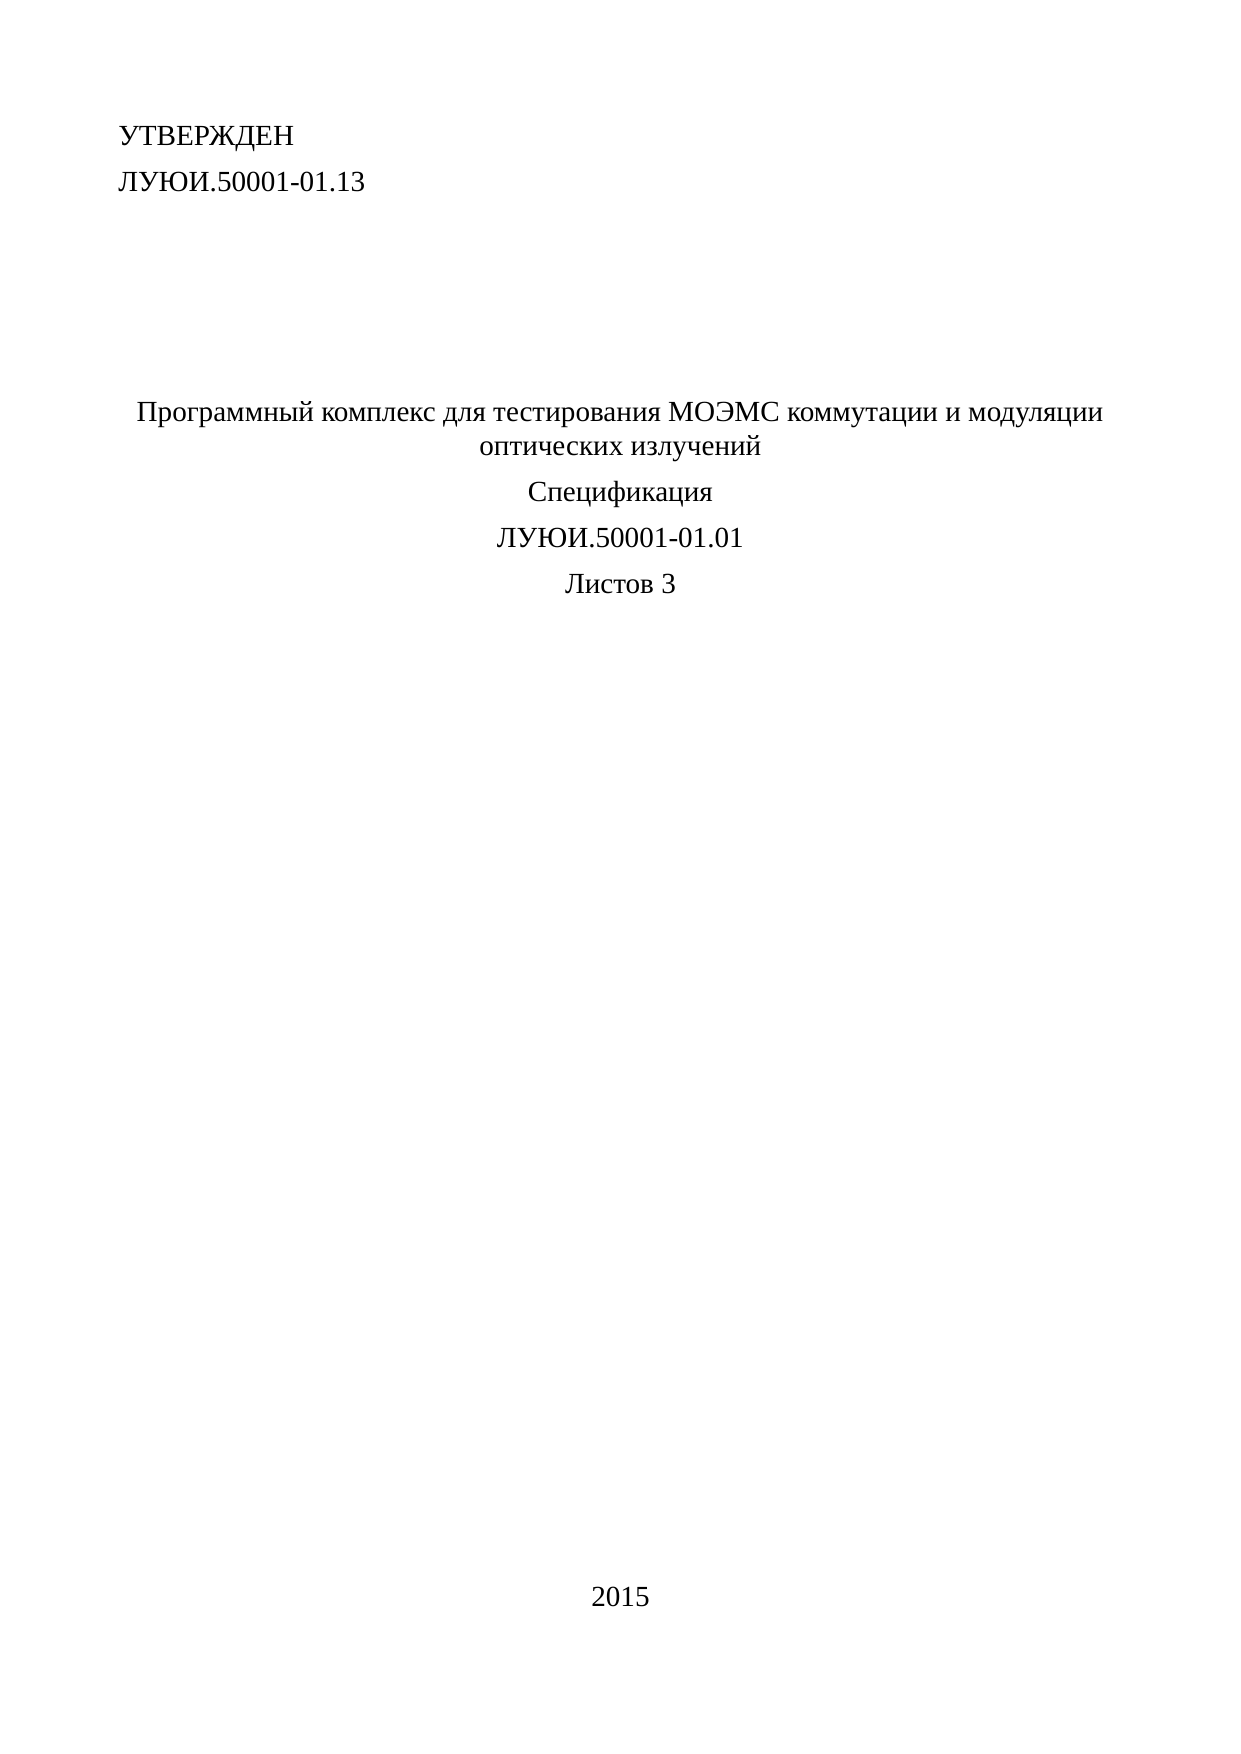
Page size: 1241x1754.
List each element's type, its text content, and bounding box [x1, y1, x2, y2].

text 2015 [118, 1579, 1122, 1612]
text Спецификация [118, 474, 1122, 507]
text ЛУЮИ.50001-01.13 [118, 164, 1122, 198]
text Листов 3 [118, 566, 1122, 599]
text Программный комплекс для тестирования МОЭМС коммутации и модуляции оптических излучений [118, 394, 1122, 461]
text ЛУЮИ.50001-01.01 [118, 520, 1122, 553]
text УТВЕРЖДЕН [118, 118, 1122, 152]
